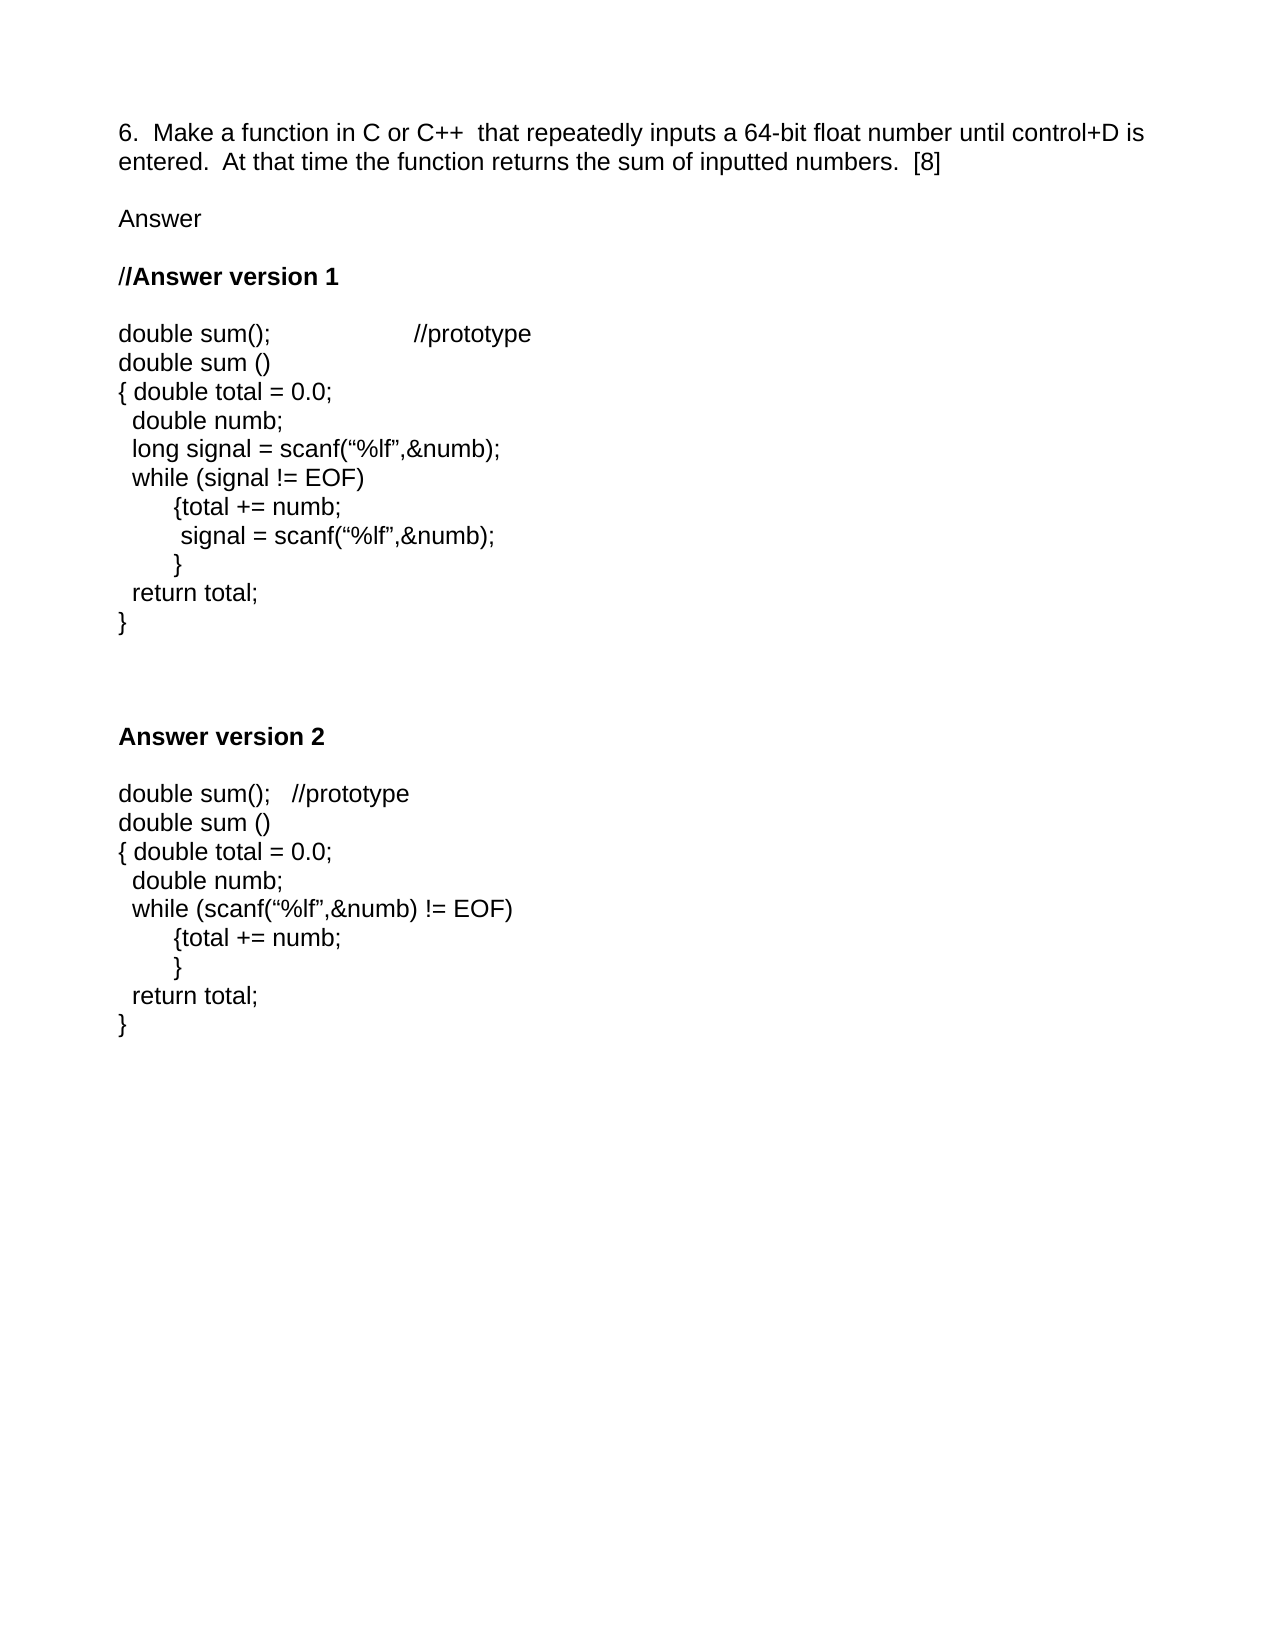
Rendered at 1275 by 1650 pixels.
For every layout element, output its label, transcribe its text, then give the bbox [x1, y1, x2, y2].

text while (scanf(“%lf”,&numb) != EOF) [118, 894, 1157, 923]
text double sum(); //prototype [118, 319, 1157, 348]
text } [118, 549, 1157, 578]
text 6. Make a function in C or C++ that repeatedly inputs a 64-bit float number until control+D is entered. At that time the function returns the sum of inputted numbers. [8] [118, 118, 1157, 176]
text return total; [118, 578, 1157, 607]
text double numb; [118, 406, 1157, 434]
text } [118, 607, 1157, 636]
text Answer [118, 204, 1157, 233]
text double sum () [118, 808, 1157, 837]
text {total += numb; [118, 923, 1157, 952]
text { double total = 0.0; [118, 377, 1157, 406]
text double numb; [118, 866, 1157, 894]
text Answer version 2 [118, 722, 1157, 751]
text return total; [118, 981, 1157, 1009]
text {total += numb; [118, 492, 1157, 521]
text { double total = 0.0; [118, 837, 1157, 866]
text signal = scanf(“%lf”,&numb); [118, 521, 1157, 549]
text //Answer version 1 [118, 262, 1157, 291]
text } [118, 952, 1157, 981]
text while (signal != EOF) [118, 463, 1157, 492]
text } [118, 1009, 1157, 1038]
text double sum(); //prototype [118, 779, 1157, 808]
text long signal = scanf(“%lf”,&numb); [118, 434, 1157, 463]
text double sum () [118, 348, 1157, 377]
